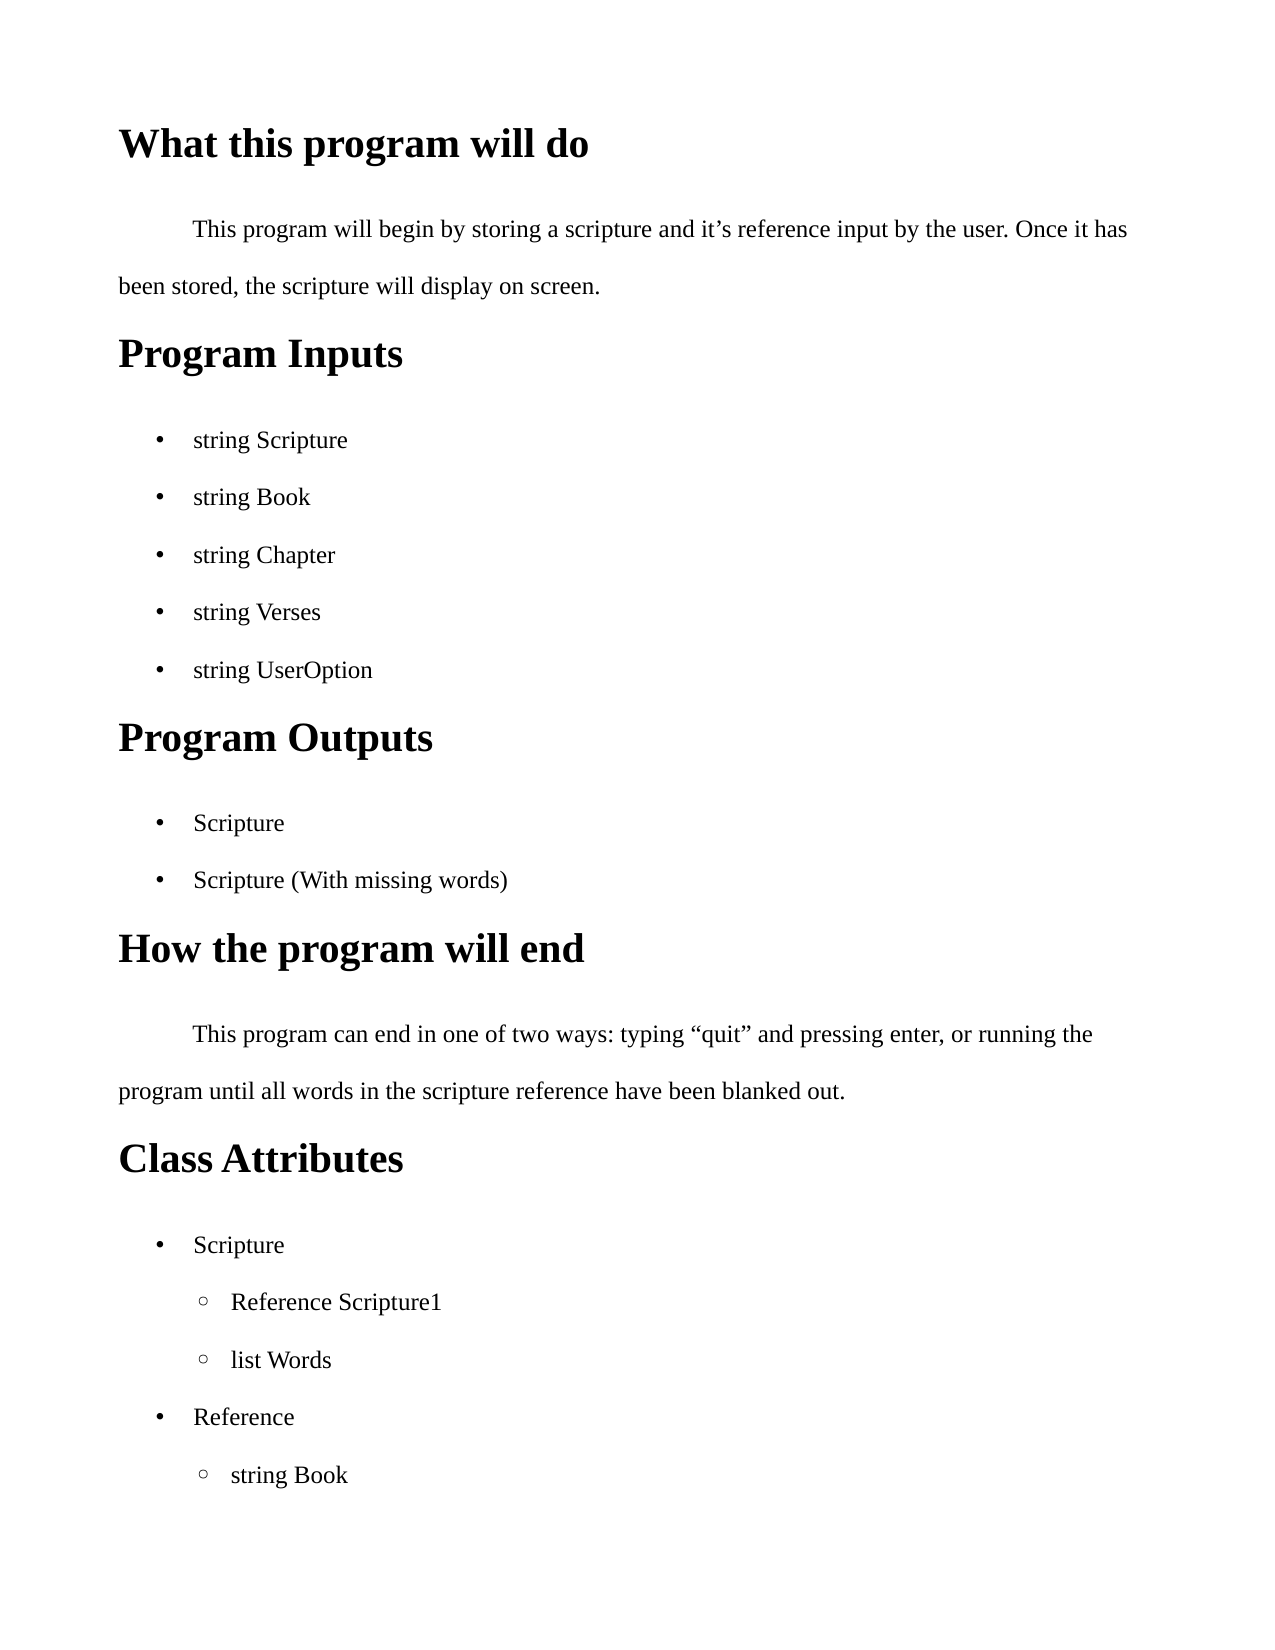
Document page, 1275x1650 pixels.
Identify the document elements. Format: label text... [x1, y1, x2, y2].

list Scripture [156, 1230, 1157, 1258]
text Program Outputs [118, 712, 1157, 760]
list Scripture [156, 808, 1157, 837]
text Class Attributes [118, 1134, 1157, 1182]
list string Book [193, 1460, 1157, 1488]
text What this program will do [118, 118, 1157, 166]
text How the program will end [118, 923, 1157, 971]
list list Words [193, 1345, 1157, 1373]
list string Verses [156, 597, 1157, 626]
list Reference [156, 1402, 1157, 1431]
text Program Inputs [118, 329, 1157, 377]
list string Scripture [156, 425, 1157, 453]
list string UserOption [156, 655, 1157, 683]
list Scripture (With missing words) [156, 866, 1157, 894]
list Reference Scripture1 [193, 1287, 1157, 1316]
text This program will begin by storing a scripture and it’s reference input by the user. Once it has been stored, the scripture will display on screen. [118, 214, 1157, 300]
list string Chapter [156, 540, 1157, 568]
text This program can end in one of two ways: typing “quit” and pressing enter, or running the program until all words in the scripture reference have been blanked out. [118, 1019, 1157, 1105]
list string Book [156, 482, 1157, 511]
